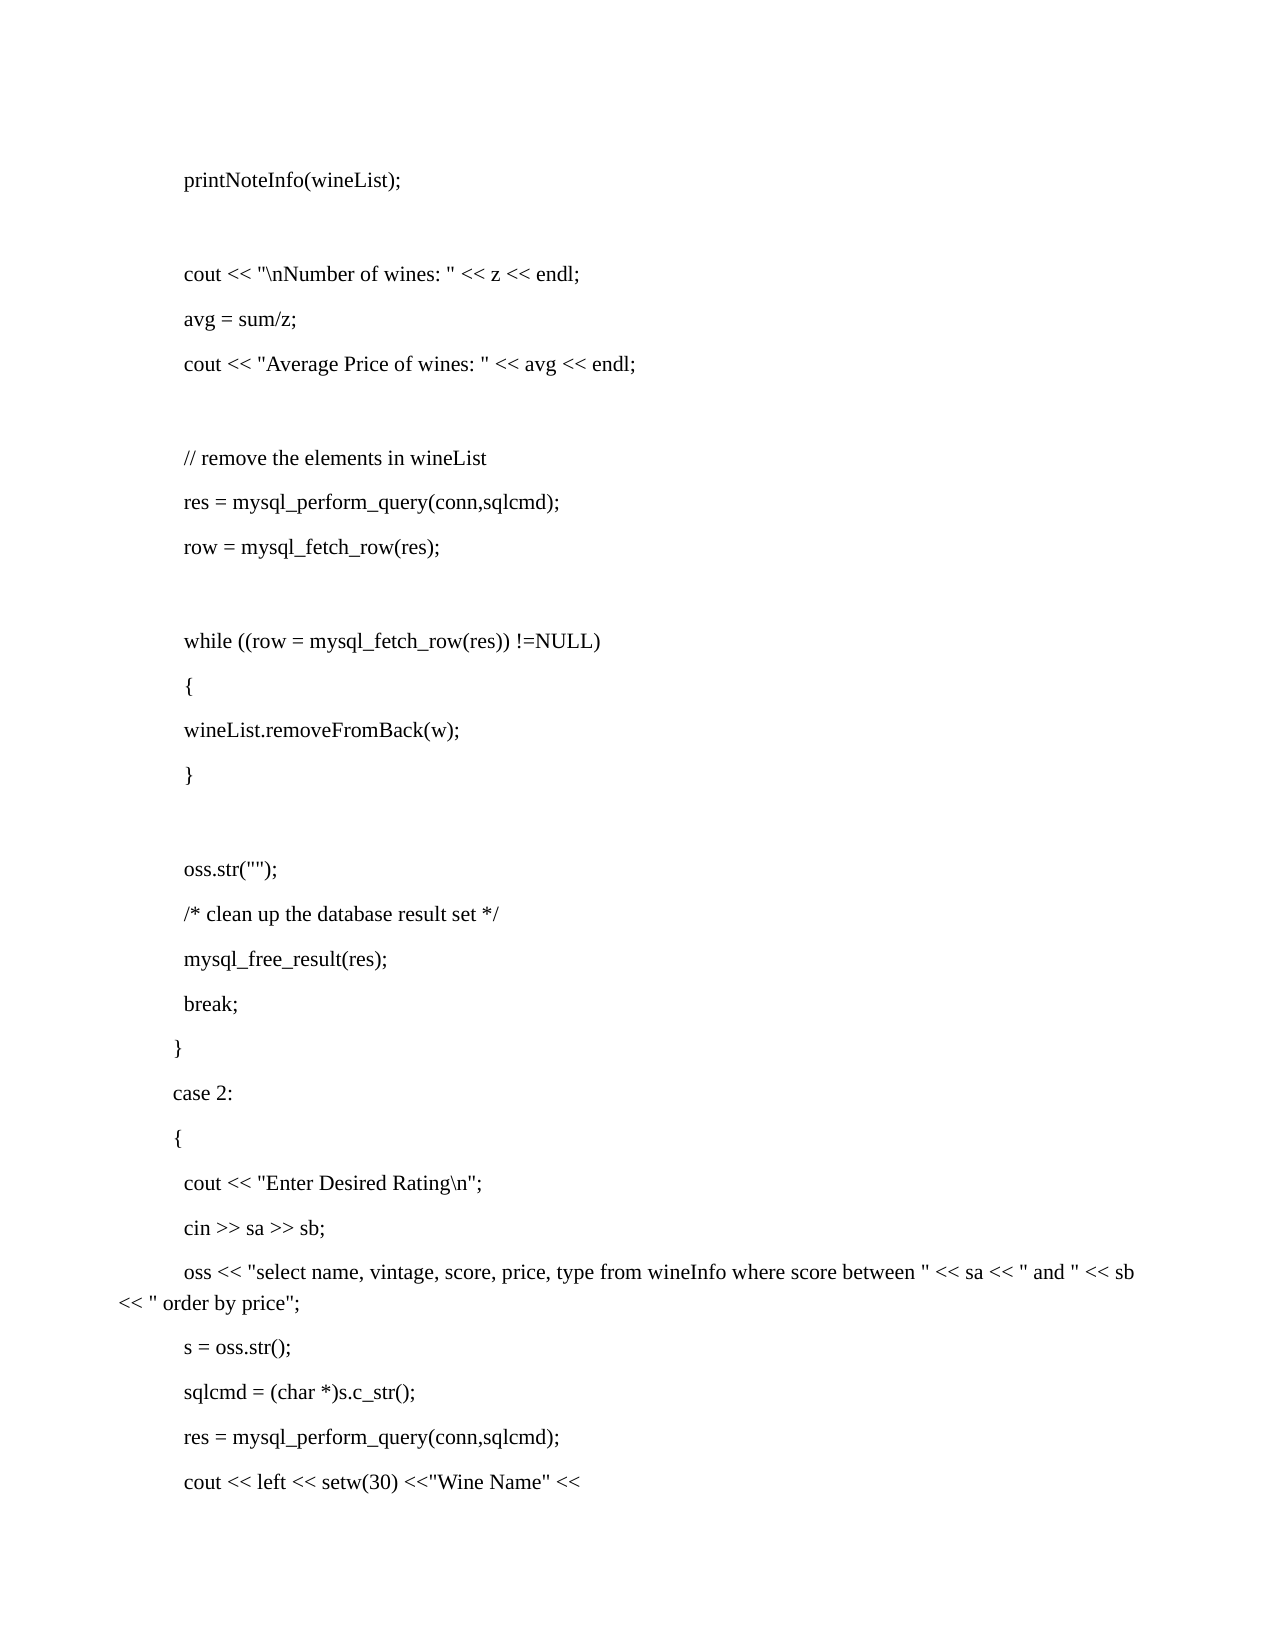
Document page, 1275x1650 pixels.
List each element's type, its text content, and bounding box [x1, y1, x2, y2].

text row = mysql_fetch_row(res); [118, 534, 1157, 559]
text } [118, 762, 1157, 787]
text printNoteInfo(wineList); [118, 167, 1157, 192]
text cout << "Enter Desired Rating\n"; [118, 1170, 1157, 1195]
text { [118, 673, 1157, 698]
text res = mysql_perform_query(conn,sqlcmd); [118, 1424, 1157, 1449]
text cout << "Average Price of wines: " << avg << endl; [118, 351, 1157, 376]
text oss << "select name, vintage, score, price, type from wineInfo where score between " << sa << " and " << sb << " order by price"; [118, 1259, 1157, 1315]
text cout << left << setw(30) <<"Wine Name" << [118, 1469, 1157, 1494]
text while ((row = mysql_fetch_row(res)) !=NULL) [118, 628, 1157, 653]
text cout << "\nNumber of wines: " << z << endl; [118, 261, 1157, 286]
text avg = sum/z; [118, 306, 1157, 331]
text { [118, 1125, 1157, 1150]
text break; [118, 991, 1157, 1016]
text wineList.removeFromBack(w); [118, 717, 1157, 743]
text s = oss.str(); [118, 1334, 1157, 1359]
text } [118, 1035, 1157, 1061]
text // remove the elements in wineList [118, 444, 1157, 470]
text case 2: [118, 1080, 1157, 1105]
text mysql_free_result(res); [118, 946, 1157, 971]
text res = mysql_perform_query(conn,sqlcmd); [118, 489, 1157, 514]
text sqlcmd = (char *)s.c_str(); [118, 1379, 1157, 1404]
text oss.str(""); [118, 856, 1157, 881]
text /* clean up the database result set */ [118, 901, 1157, 926]
text cin >> sa >> sb; [118, 1214, 1157, 1240]
